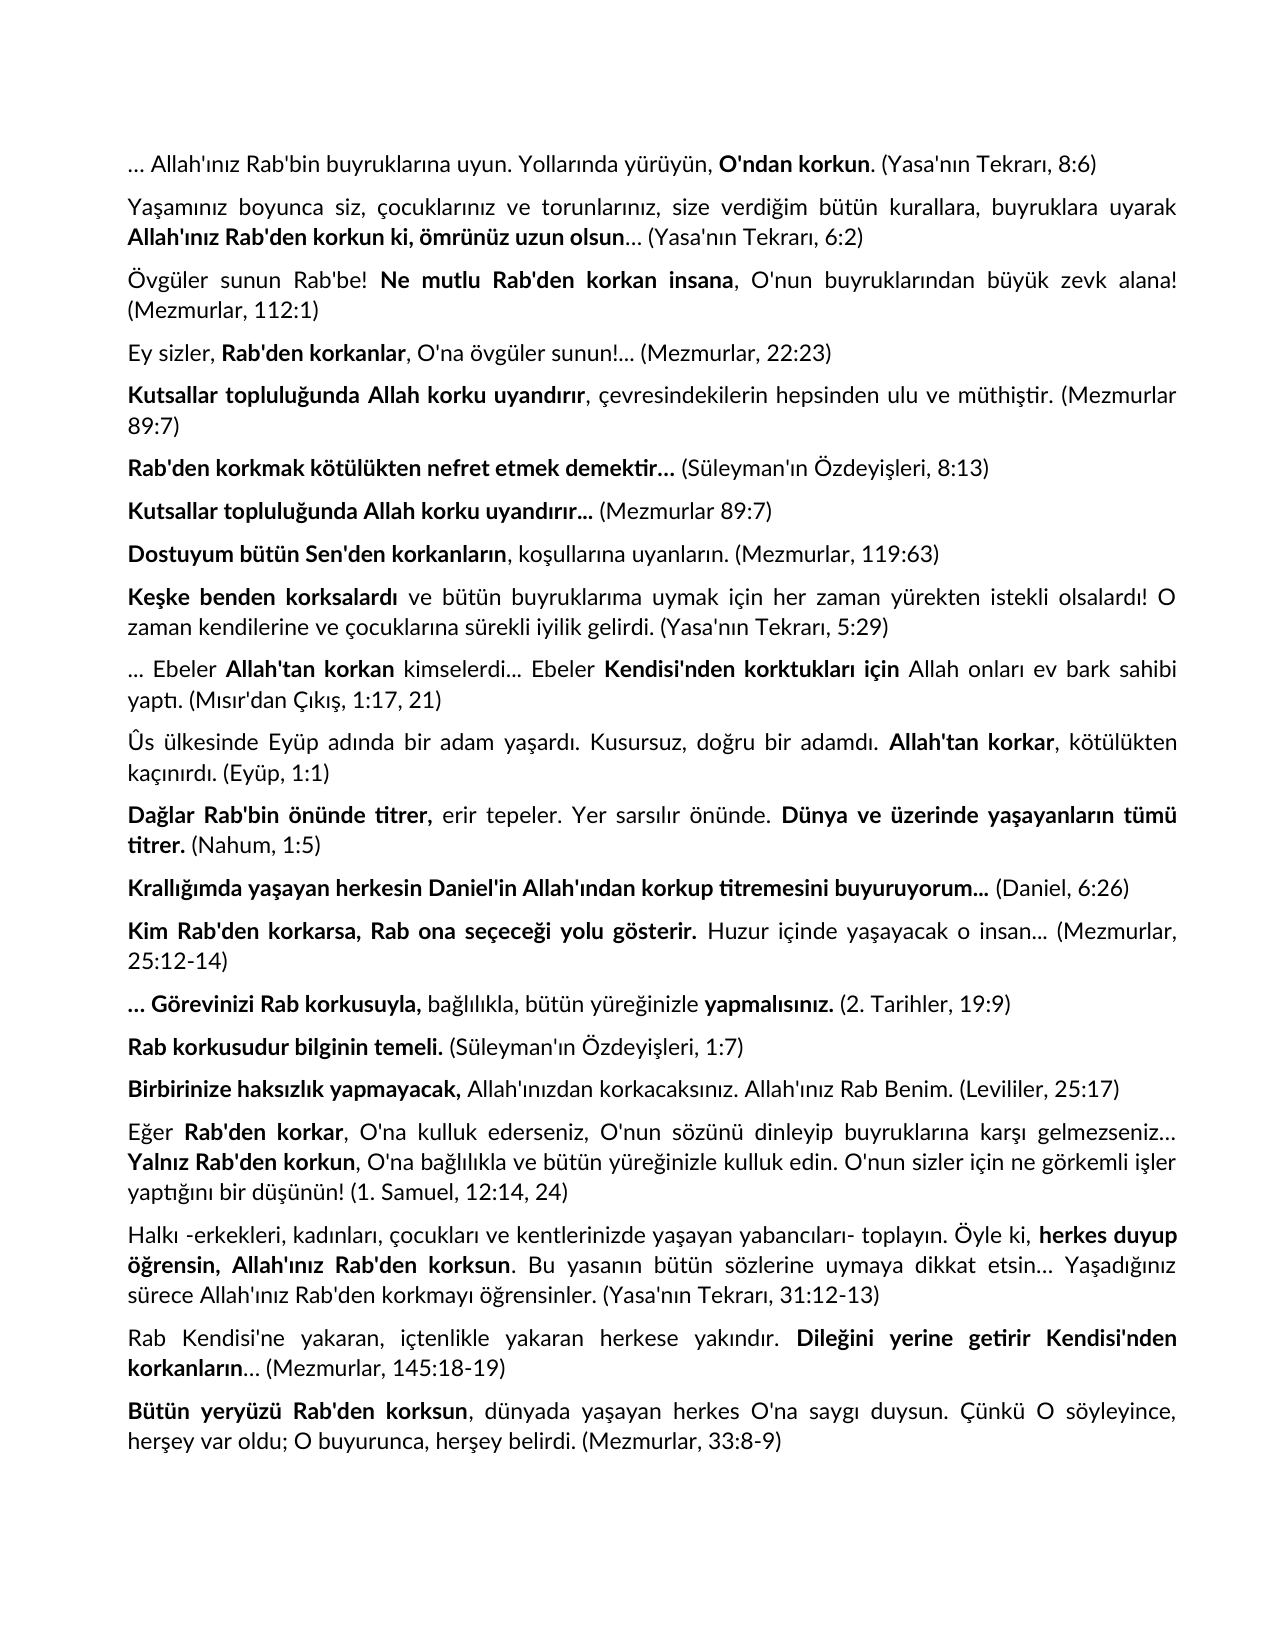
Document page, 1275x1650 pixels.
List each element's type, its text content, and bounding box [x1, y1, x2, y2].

text Rab Kendisi'ne yakaran, içtenlikle yakaran herkese yakındır. Dileğini yerine getirir Kendisi'nden korkanların… (Mezmurlar, 145:18-19) [127, 1324, 1177, 1382]
text Ey sizler, Rab'den korkanlar, O'na övgüler sunun!... (Mezmurlar, 22:23) [127, 338, 1177, 366]
text Kutsallar topluluğunda Allah korku uyandırır... (Mezmurlar 89:7) [127, 497, 1177, 524]
text Yaşamınız boyunca siz, çocuklarınız ve torunlarınız, size verdiğim bütün kurallara, buyruklara uyarak Allah'ınız Rab'den korkun ki, ömrünüz uzun olsun… (Yasa'nın Tekrarı, 6:2) [127, 193, 1177, 250]
text Dostuyum bütün Sen'den korkanların, koşullarına uyanların. (Mezmurlar, 119:63) [127, 539, 1177, 567]
text Krallığımda yaşayan herkesin Daniel'in Allah'ından korkup titremesini buyuruyorum... (Daniel, 6:26) [127, 874, 1177, 901]
text Ûs ülkesinde Eyüp adında bir adam yaşardı. Kusursuz, doğru bir adamdı. Allah'tan korkar, kötülükten kaçınırdı. (Eyüp, 1:1) [127, 728, 1177, 786]
text … Görevinizi Rab korkusuyla, bağlılıkla, bütün yüreğinizle yapmalısınız. (2. Tarihler, 19:9) [127, 989, 1177, 1017]
text Övgüler sunun Rab'be! Ne mutlu Rab'den korkan insana, O'nun buyruklarından büyük zevk alana! (Mezmurlar, 112:1) [127, 266, 1177, 323]
text Bütün yeryüzü Rab'den korksun, dünyada yaşayan herkes O'na saygı duysun. Çünkü O söyleyince, herşey var oldu; O buyurunca, herşey belirdi. (Mezmurlar, 33:8-9) [127, 1397, 1177, 1454]
text Eğer Rab'den korkar, O'na kulluk ederseniz, O'nun sözünü dinleyip buyruklarına karşı gelmezseniz… Yalnız Rab'den korkun, O'na bağlılıkla ve bütün yüreğinizle kulluk edin. O'nun sizler için ne görkemli işler yaptığını bir düşünün! (1. Samuel, 12:14, 24) [127, 1118, 1177, 1206]
text Halkı -erkekleri, kadınları, çocukları ve kentlerinizde yaşayan yabancıları- toplayın. Öyle ki, herkes duyup öğrensin, Allah'ınız Rab'den korksun. Bu yasanın bütün sözlerine uymaya dikkat etsin… Yaşadığınız sürece Allah'ınız Rab'den korkmayı öğrensinler. (Yasa'nın Tekrarı, 31:12-13) [127, 1221, 1177, 1309]
text Rab'den korkmak kötülükten nefret etmek demektir… (Süleyman'ın Özdeyişleri, 8:13) [127, 454, 1177, 482]
text Keşke benden korksalardı ve bütün buyruklarıma uymak için her zaman yürekten istekli olsalardı! O zaman kendilerine ve çocuklarına sürekli iyilik gelirdi. (Yasa'nın Tekrarı, 5:29) [127, 582, 1177, 640]
text Birbirinize haksızlık yapmayacak, Allah'ınızdan korkacaksınız. Allah'ınız Rab Benim. (Levililer, 25:17) [127, 1075, 1177, 1102]
text … Allah'ınız Rab'bin buyruklarına uyun. Yollarında yürüyün, O'ndan korkun. (Yasa'nın Tekrarı, 8:6) [127, 150, 1177, 177]
text Kutsallar topluluğunda Allah korku uyandırır, çevresindekilerin hepsinden ulu ve müthiştir. (Mezmurlar 89:7) [127, 381, 1177, 439]
text ... Ebeler Allah'tan korkan kimselerdi... Ebeler Kendisi'nden korktukları için Allah onları ev bark sahibi yaptı. (Mısır'dan Çıkış, 1:17, 21) [127, 655, 1177, 713]
text Kim Rab'den korkarsa, Rab ona seçeceği yolu gösterir. Huzur içinde yaşayacak o insan... (Mezmurlar, 25:12-14) [127, 917, 1177, 974]
text Dağlar Rab'bin önünde titrer, erir tepeler. Yer sarsılır önünde. Dünya ve üzerinde yaşayanların tümü titrer. (Nahum, 1:5) [127, 801, 1177, 859]
text Rab korkusudur bilginin temeli. (Süleyman'ın Özdeyişleri, 1:7) [127, 1032, 1177, 1060]
